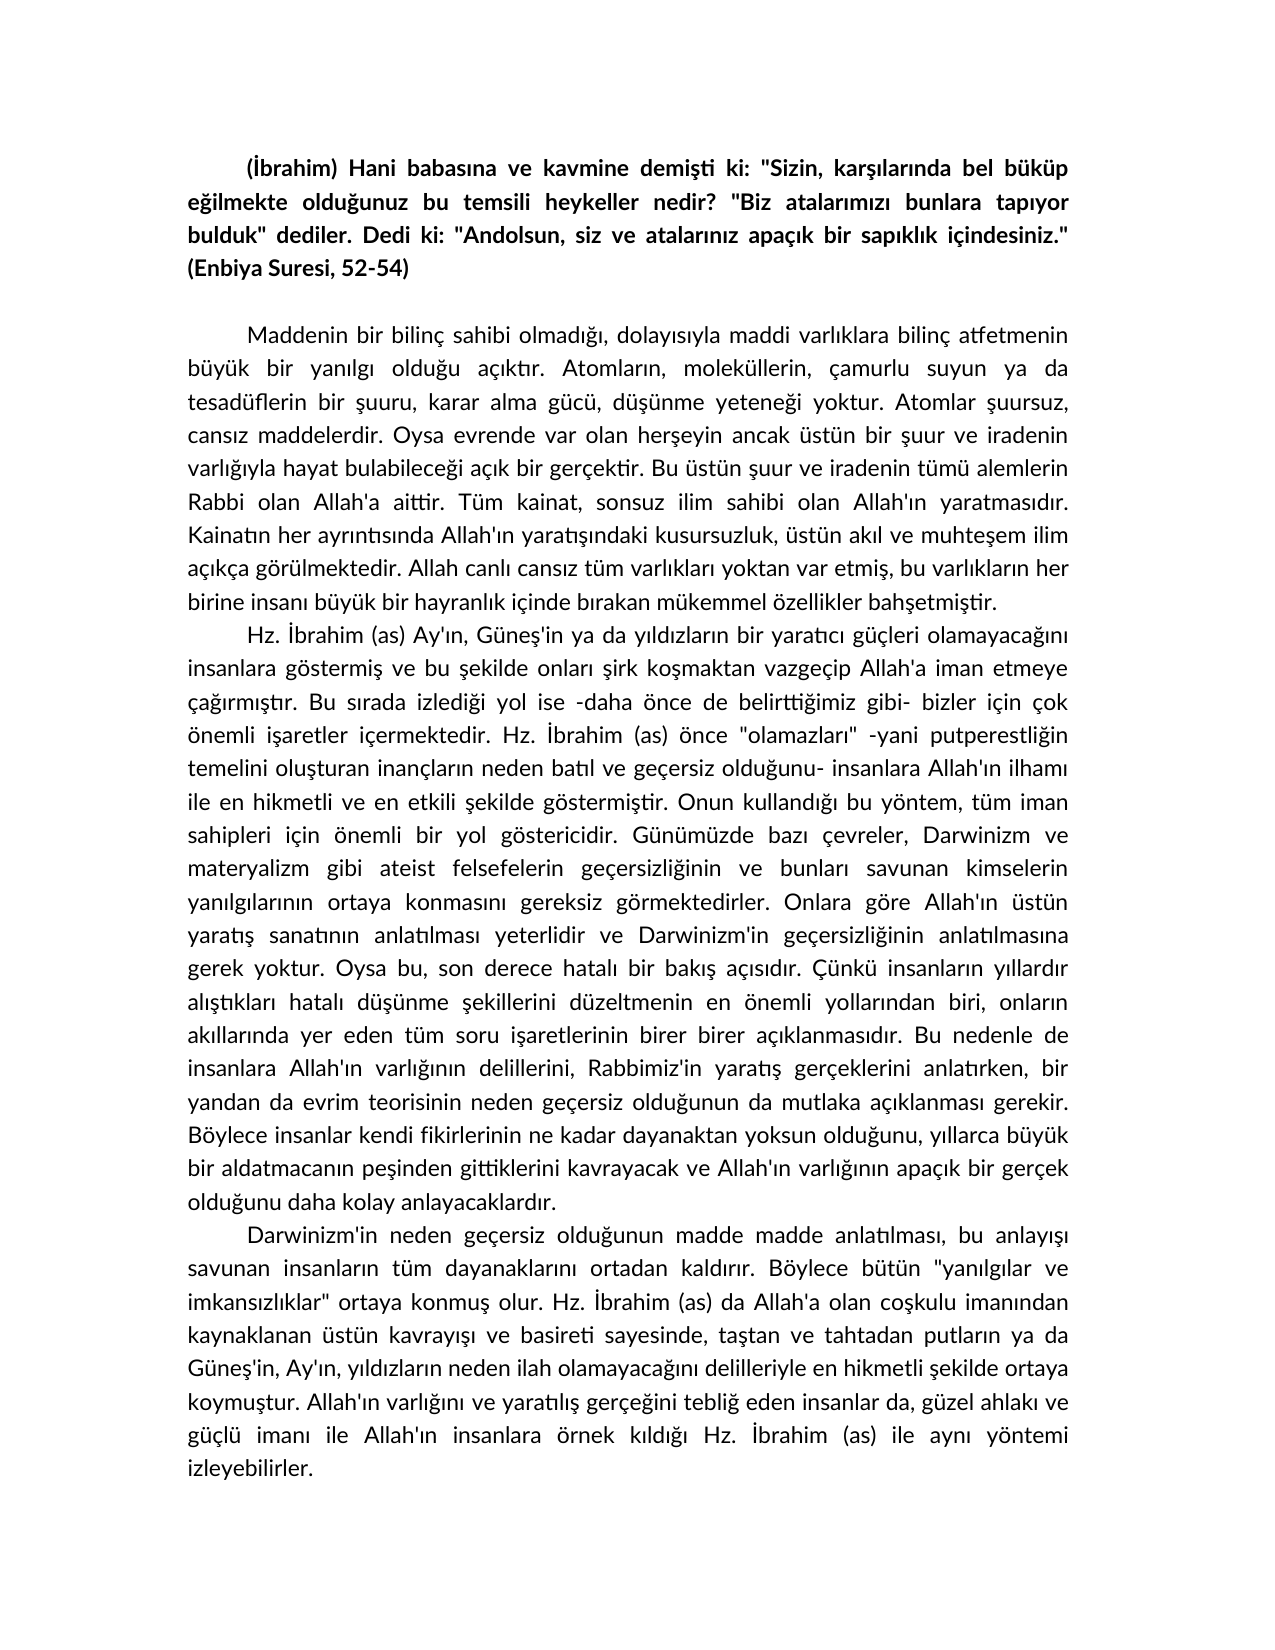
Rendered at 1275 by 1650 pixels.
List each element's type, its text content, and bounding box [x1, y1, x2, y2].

text Hz. İbrahim (as) Ay'ın, Güneş'in ya da yıldızların bir yaratıcı güçleri olamayacağını insanlara göstermiş ve bu şekilde onları şirk koşmaktan vazgeçip Allah'a iman etmeye çağırmıştır. Bu sırada izlediği yol ise -daha önce de belirttiğimiz gibi- bizler için çok önemli işaretler içermektedir. Hz. İbrahim (as) önce "olamazları" -yani putperestliğin temelini oluşturan inançların neden batıl ve geçersiz olduğunu- insanlara Allah'ın ilhamı ile en hikmetli ve en etkili şekilde göstermiştir. Onun kullandığı bu yöntem, tüm iman sahipleri için önemli bir yol göstericidir. Günümüzde bazı çevreler, Darwinizm ve materyalizm gibi ateist felsefelerin geçersizliğinin ve bunları savunan kimselerin yanılgılarının ortaya konmasını gereksiz görmektedirler. Onlara göre Allah'ın üstün yaratış sanatının anlatılması yeterlidir ve Darwinizm'in geçersizliğinin anlatılmasına gerek yoktur. Oysa bu, son derece hatalı bir bakış açısıdır. Çünkü insanların yıllardır alıştıkları hatalı düşünme şekillerini düzeltmenin en önemli yollarından biri, onların akıllarında yer eden tüm soru işaretlerinin birer birer açıklanmasıdır. Bu nedenle de insanlara Allah'ın varlığının delillerini, Rabbimiz'in yaratış gerçeklerini anlatırken, bir yandan da evrim teorisinin neden geçersiz olduğunun da mutlaka açıklanması gerekir. Böylece insanlar kendi fikirlerinin ne kadar dayanaktan yoksun olduğunu, yıllarca büyük bir aldatmacanın peşinden gittiklerini kavrayacak ve Allah'ın varlığının apaçık bir gerçek olduğunu daha kolay anlayacaklardır. [187, 617, 1070, 1217]
text Maddenin bir bilinç sahibi olmadığı, dolayısıyla maddi varlıklara bilinç atfetmenin büyük bir yanılgı olduğu açıktır. Atomların, moleküllerin, çamurlu suyun ya da tesadüflerin bir şuuru, karar alma gücü, düşünme yeteneği yoktur. Atomlar şuursuz, cansız maddelerdir. Oysa evrende var olan herşeyin ancak üstün bir şuur ve iradenin varlığıyla hayat bulabileceği açık bir gerçektir. Bu üstün şuur ve iradenin tümü alemlerin Rabbi olan Allah'a aittir. Tüm kainat, sonsuz ilim sahibi olan Allah'ın yaratmasıdır. Kainatın her ayrıntısında Allah'ın yaratışındaki kusursuzluk, üstün akıl ve muhteşem ilim açıkça görülmektedir. Allah canlı cansız tüm varlıkları yoktan var etmiş, bu varlıkların her birine insanı büyük bir hayranlık içinde bırakan mükemmel özellikler bahşetmiştir. [187, 317, 1070, 617]
text Darwinizm'in neden geçersiz olduğunun madde madde anlatılması, bu anlayışı savunan insanların tüm dayanaklarını ortadan kaldırır. Böylece bütün "yanılgılar ve imkansızlıklar" ortaya konmuş olur. Hz. İbrahim (as) da Allah'a olan coşkulu imanından kaynaklanan üstün kavrayışı ve basireti sayesinde, taştan ve tahtadan putların ya da Güneş'in, Ay'ın, yıldızların neden ilah olamayacağını delilleriyle en hikmetli şekilde ortaya koymuştur. Allah'ın varlığını ve yaratılış gerçeğini tebliğ eden insanlar da, güzel ahlakı ve güçlü imanı ile Allah'ın insanlara örnek kıldığı Hz. İbrahim (as) ile aynı yöntemi izleyebilirler. [187, 1217, 1070, 1483]
text (İbrahim) Hani babasına ve kavmine demişti ki: "Sizin, karşılarında bel büküp eğilmekte olduğunuz bu temsili heykeller nedir? "Biz atalarımızı bunlara tapıyor bulduk" dediler. Dedi ki: "Andolsun, siz ve atalarınız apaçık bir sapıklık içindesiniz." (Enbiya Suresi, 52-54) [187, 150, 1070, 283]
